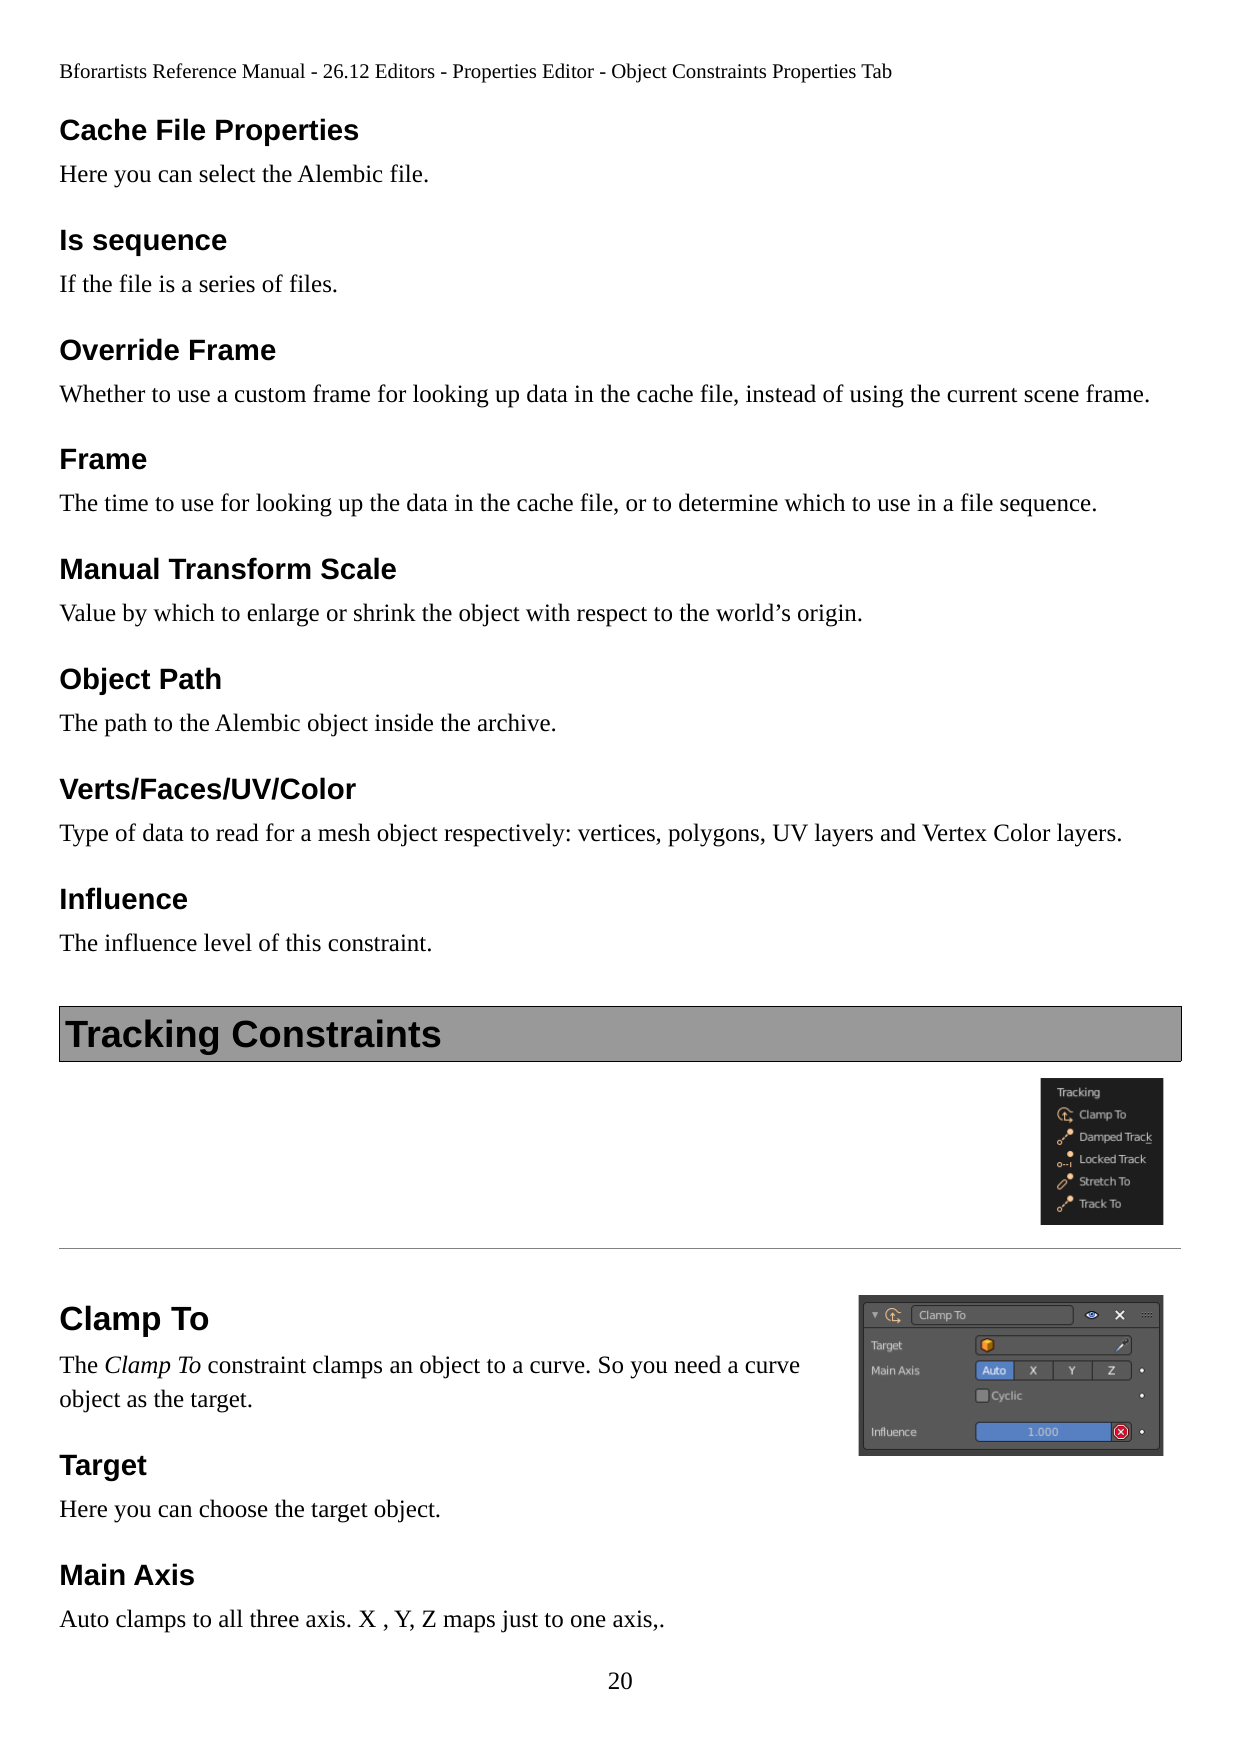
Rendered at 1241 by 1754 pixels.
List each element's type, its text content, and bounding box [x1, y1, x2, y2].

text The influence level of this constraint. [59, 928, 1181, 957]
subtitle Manual Transform Scale [59, 552, 1181, 586]
picture [858, 1295, 1164, 1456]
subtitle Influence [59, 882, 1181, 916]
text The Clamp To constraint clamps an object to a curve. So you need a curve object as the target. [59, 1350, 858, 1413]
picture [1040, 1078, 1164, 1225]
subtitle Verts/Faces/UV/Color [59, 772, 1181, 806]
text The path to the Alembic object inside the archive. [59, 708, 1181, 737]
text If the file is a series of files. [59, 269, 1181, 297]
subtitle Override Frame [59, 332, 1181, 366]
subtitle Frame [59, 442, 1181, 476]
subtitle Is sequence [59, 222, 1181, 256]
text Value by which to enlarge or shrink the object with respect to the world’s origin. [59, 598, 1181, 627]
text Here you can select the Alembic file. [59, 159, 1181, 188]
subtitle Clamp To [59, 1299, 858, 1337]
text Auto clamps to all three axis. X , Y, Z maps just to one axis,. [59, 1604, 1181, 1633]
subtitle Object Path [59, 662, 1181, 696]
text Type of data to read for a mesh object respectively: vertices, polygons, UV layers and Vertex Color layers. [59, 818, 1181, 847]
subtitle [1164, 1299, 1181, 1337]
subtitle Target [59, 1448, 1181, 1482]
table_header Tracking Constraints [60, 1007, 1181, 1061]
subtitle Main Axis [59, 1558, 1181, 1592]
subtitle Cache File Properties [59, 113, 1181, 146]
text The time to use for looking up the data in the cache file, or to determine which to use in a file sequence. [59, 488, 1181, 517]
text Here you can choose the target object. [59, 1494, 1181, 1523]
text Whether to use a custom frame for looking up data in the cache file, instead of using the current scene frame. [59, 379, 1181, 407]
